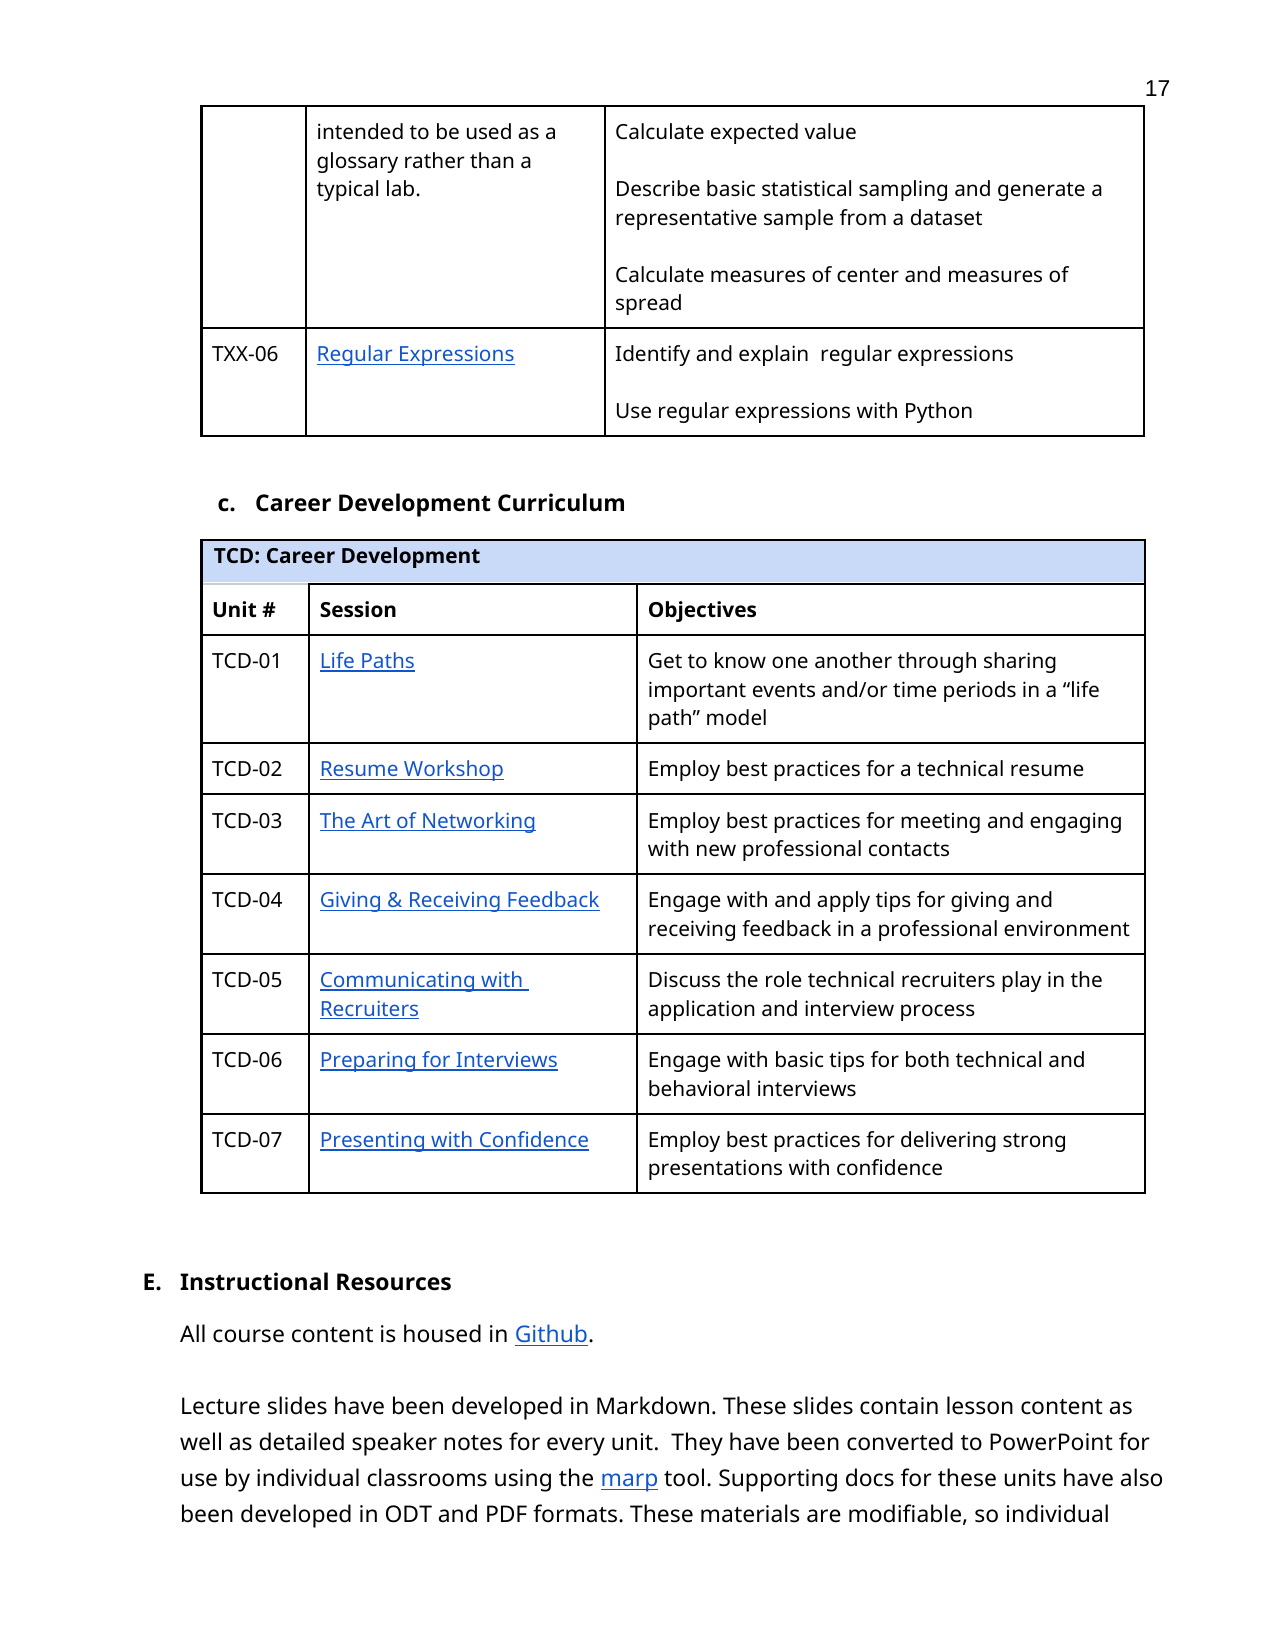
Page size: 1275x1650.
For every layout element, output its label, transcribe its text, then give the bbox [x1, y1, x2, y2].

table_cell Presenting with Confidence [310, 1115, 636, 1192]
table_cell Employ best practices for delivering strong presentations with confidence [638, 1115, 1144, 1192]
table_cell TCD-02 [203, 744, 308, 793]
table_cell Giving & Receiving Feedback [310, 875, 636, 953]
table_cell Discuss the role technical recruiters play in the application and interview process [638, 955, 1144, 1033]
table_cell Regular Expressions [307, 329, 604, 435]
table_cell Calculate expected value Describe basic statistical sampling and generate a representative sample from a dataset Calculate measures of center and measures of spread [606, 107, 1143, 327]
table_cell TCD-03 [203, 795, 308, 873]
list Instructional Resources [142, 1266, 1170, 1297]
table_cell TCD-07 [203, 1115, 308, 1192]
table_cell Preparing for Interviews [310, 1035, 636, 1112]
table_cell The Art of Networking [310, 795, 636, 873]
table_cell TCD-06 [203, 1035, 308, 1112]
table_cell Get to know one another through sharing important events and/or time periods in a “life path” model [638, 636, 1144, 742]
table_cell TXX-06 [203, 329, 305, 435]
table_cell [203, 107, 305, 327]
table_cell TCD-01 [203, 636, 308, 742]
list Career Development Curriculum [217, 487, 1170, 518]
text All course content is housed in Github. [180, 1318, 1170, 1349]
table_cell intended to be used as a glossary rather than a typical lab. [307, 107, 604, 327]
table_cell Engage with basic tips for both technical and behavioral interviews [638, 1035, 1144, 1112]
table_cell Employ best practices for meeting and engaging with new professional contacts [638, 795, 1144, 873]
table_cell Session [310, 585, 636, 634]
table_cell Engage with and apply tips for giving and receiving feedback in a professional environment [638, 875, 1144, 953]
table_cell TCD-05 [203, 955, 308, 1033]
table_cell Identify and explain regular expressions Use regular expressions with Python [606, 329, 1143, 435]
table_cell Communicating with Recruiters [310, 955, 636, 1033]
text Lecture slides have been developed in Markdown. These slides contain lesson content as well as detailed speaker notes for every unit. They have been converted to PowerPoint for use by individual classrooms using the marp tool. Supporting docs for these units have also been developed in ODT and PDF formats. These materials are modifiable, so individual [180, 1390, 1170, 1529]
table_header TCD: Career Development [203, 541, 1144, 582]
table_cell Unit # [203, 585, 308, 634]
table_cell Objectives [638, 585, 1144, 634]
table_cell Life Paths [310, 636, 636, 742]
table_cell Resume Workshop [310, 744, 636, 793]
table_cell Employ best practices for a technical resume [638, 744, 1144, 793]
table_cell TCD-04 [203, 875, 308, 953]
